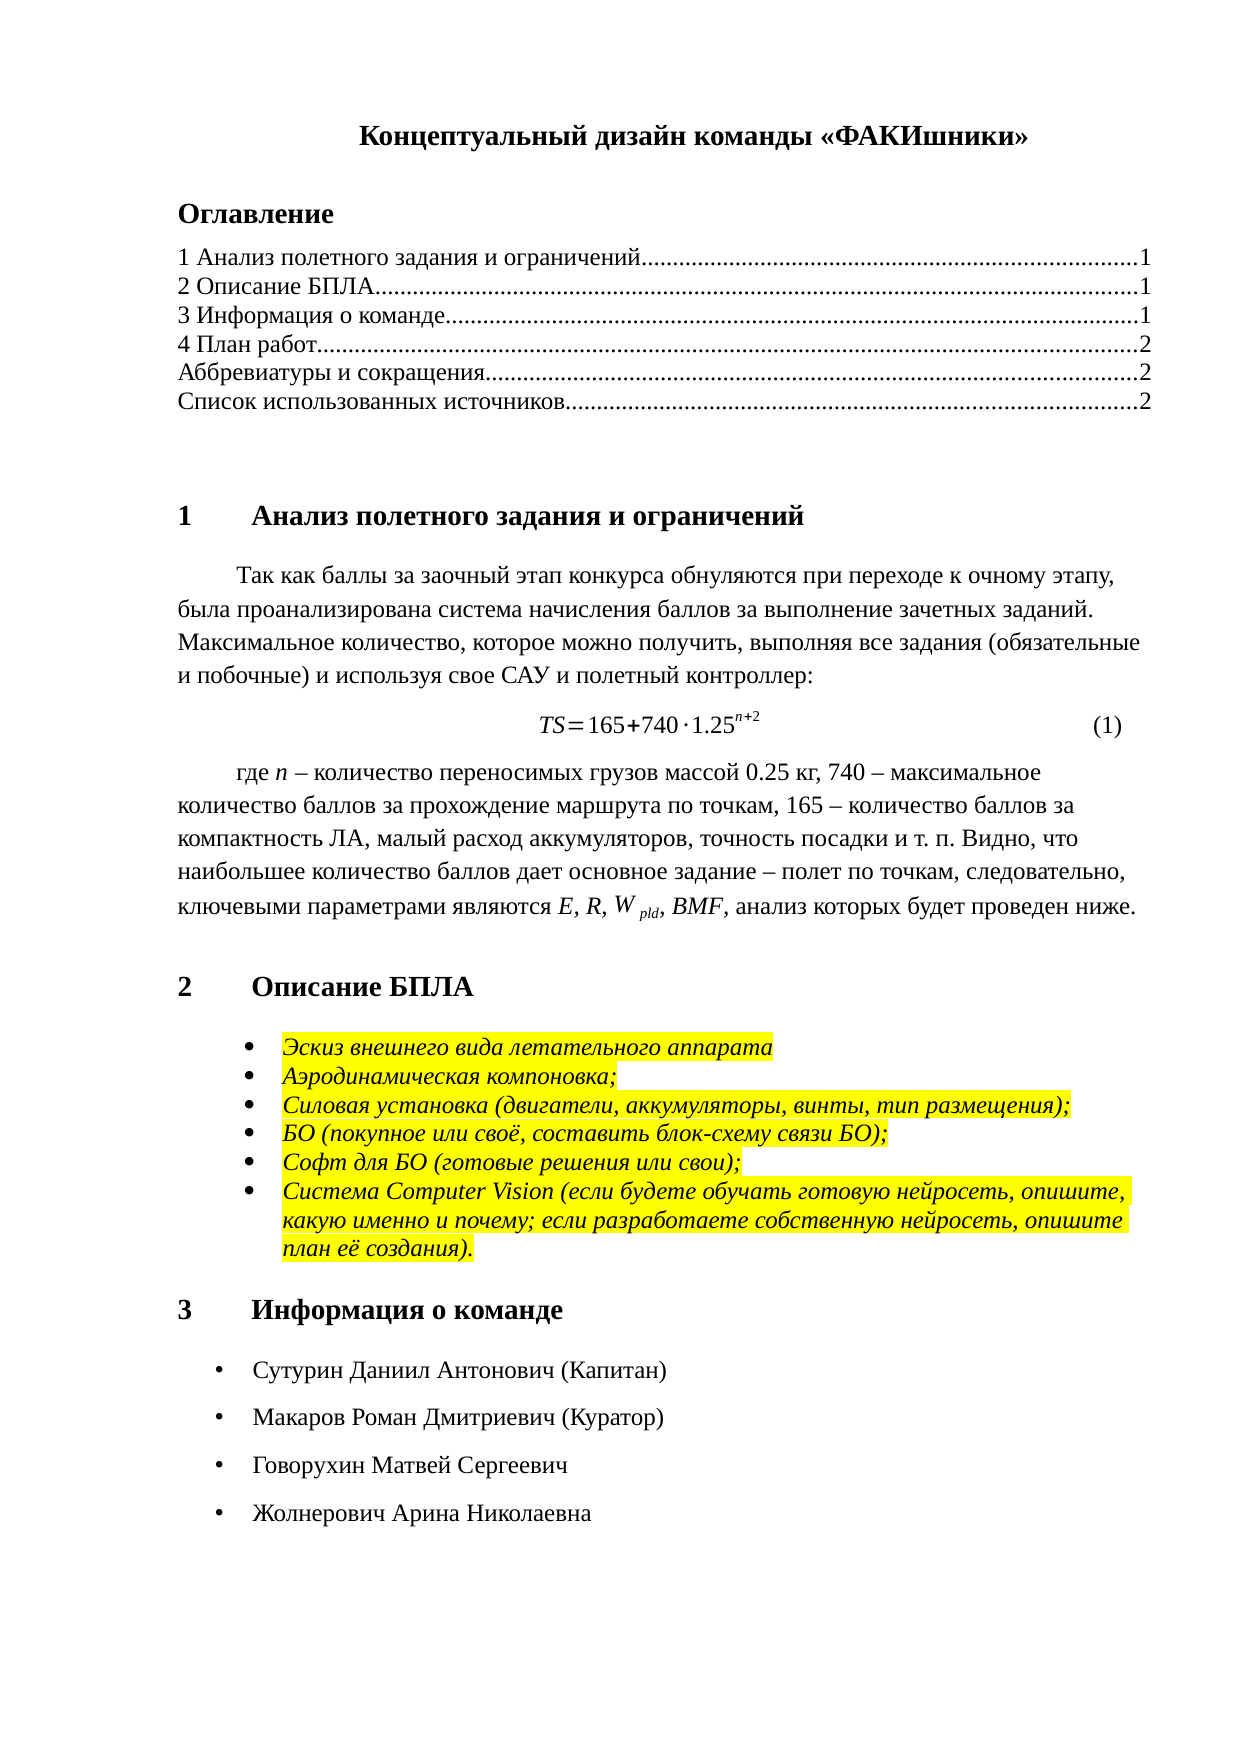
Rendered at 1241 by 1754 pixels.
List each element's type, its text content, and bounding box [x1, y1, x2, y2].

text (1) [177, 707, 1152, 738]
text Список использованных источников 2 [177, 386, 1152, 415]
list Силовая установка (двигатели, аккумуляторы, винты, тип размещения); [245, 1090, 1152, 1118]
list Система Computer Vision (если будете обучать готовую нейросеть, опишите, какую именно и почему; если разработаете собственную нейросеть, опишите план её создания). [245, 1176, 1152, 1262]
subtitle Анализ полетного задания и ограничений [177, 498, 1152, 531]
list Сутурин Даниил Антонович (Капитан) [215, 1355, 1152, 1383]
text 1 Анализ полетного задания и ограничений 1 [177, 242, 1152, 271]
list Эскиз внешнего вида летательного аппарата [245, 1032, 1152, 1061]
subtitle Информация о команде [177, 1292, 1152, 1325]
text где – количество переносимых грузов массой 0.25 кг, 740 – максимальное количество баллов за прохождение маршрута по точкам, 165 – количество баллов за компактность ЛА, малый расход аккумуляторов, точность посадки и т. п. Видно, что наибольшее количество баллов дает основное задание – полет по точкам, следовательно, ключевыми параметрами являются E, R, , BMF, анализ которых будет проведен ниже. [177, 757, 1152, 921]
text 4 План работ 2 [177, 329, 1152, 357]
list Софт для БО (готовые решения или свои); [245, 1147, 1152, 1176]
text Аббревиатуры и сокращения 2 [177, 357, 1152, 386]
list Аэродинамическая компоновка; [245, 1061, 1152, 1090]
text Концептуальный дизайн команды «ФАКИшники» [177, 118, 1152, 152]
list Говорухин Матвей Сергеевич [215, 1450, 1152, 1479]
text 3 Информация о команде 1 [177, 300, 1152, 329]
text Так как баллы за заочный этап конкурса обнуляются при переходе к очному этапу, была проанализирована система начисления баллов за выполнение зачетных заданий. Максимальное количество, которое можно получить, выполняя все задания (обязательные и побочные) и используя свое САУ и полетный контроллер: [177, 561, 1152, 688]
subtitle Описание БПЛА [177, 969, 1152, 1003]
list Макаров Роман Дмитриевич (Куратор) [215, 1402, 1152, 1431]
text 2 Описание БПЛА 1 [177, 271, 1152, 300]
subtitle Оглавление [177, 196, 1152, 230]
list БО (покупное или своё, составить блок-схему связи БО); [245, 1118, 1152, 1147]
list Жолнерович Арина Николаевна [215, 1498, 1152, 1526]
